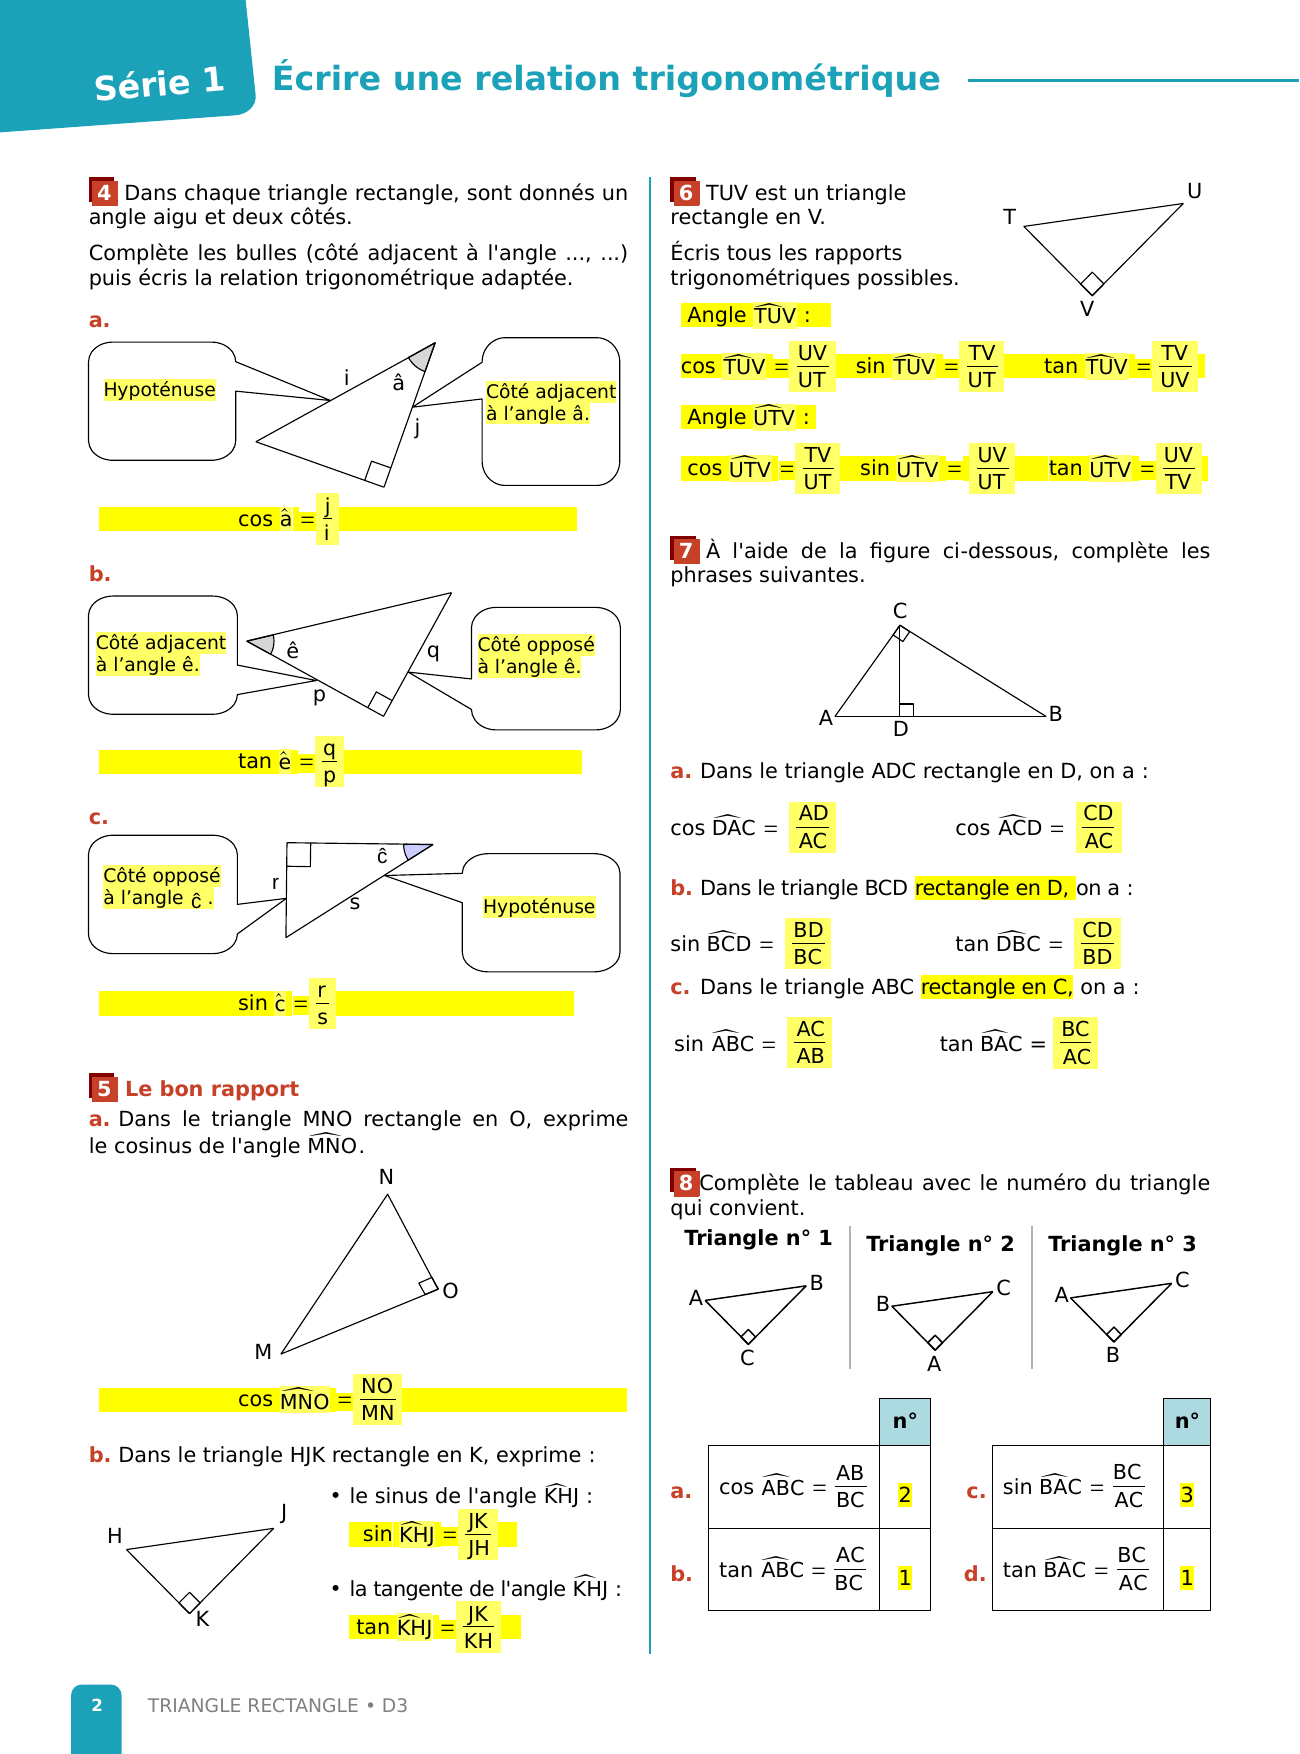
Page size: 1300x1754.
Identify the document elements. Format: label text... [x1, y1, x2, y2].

list cos = sin = tan = [836, 341, 959, 392]
table_header [992, 1398, 1163, 1445]
table_cell b. [670, 1528, 708, 1610]
list Dans le triangle MNO rectangle en O, exprime le cosinus de l'angle [88, 1107, 629, 1159]
list cos = sin = tan = [681, 341, 789, 392]
list la tangente de l'angle : tan = [88, 1560, 629, 1653]
table_cell cos = [709, 1446, 879, 1527]
table_cell 1 [880, 1529, 930, 1610]
table_cell 3 [1164, 1446, 1210, 1527]
list [836, 802, 926, 853]
table_cell tan = [709, 1529, 879, 1610]
list cos = [670, 802, 789, 853]
list Dans le triangle HJK rectangle en K, exprime : [88, 1443, 629, 1467]
list [339, 493, 629, 545]
list [402, 1374, 629, 1425]
list [1121, 918, 1211, 969]
table_header [931, 1398, 954, 1445]
table_cell 1 [1164, 1529, 1210, 1610]
list sin = [670, 918, 785, 969]
table_cell [931, 1445, 954, 1527]
table_header [709, 1398, 879, 1445]
table_cell tan = [993, 1529, 1163, 1610]
list [831, 918, 926, 969]
table_header [670, 1398, 708, 1445]
list cos = sin = tan = [1015, 443, 1156, 494]
text Triangle n° 3 [1034, 1232, 1211, 1256]
text Écris tous les rapports trigonométriques possibles. [670, 241, 1084, 290]
subtitle TUV est un triangle rectangle en V. [670, 177, 1211, 229]
list le sinus de l'angle : sin = [88, 1467, 629, 1560]
list tan = [99, 736, 315, 787]
list cos = sin = tan = [681, 443, 795, 494]
list Dans le triangle ABC rectangle en C, on a : [670, 975, 1211, 999]
text [1100, 241, 1211, 290]
text Triangle n° 1 [670, 1226, 847, 1250]
table_header tan = [940, 1000, 1211, 1116]
list cos = [99, 1374, 353, 1425]
list tan = [955, 918, 1074, 969]
table_header n° [880, 1399, 930, 1445]
text Complète les bulles (côté adjacent à l'angle ..., ...) puis écris la relation trigonométrique adaptée. [88, 241, 629, 290]
table_header n° [1164, 1399, 1210, 1445]
table_cell 2 [880, 1446, 930, 1527]
list [344, 736, 629, 787]
list Angle [681, 404, 753, 431]
list cos = sin = tan = [1198, 341, 1211, 392]
subtitle Le bon rapport [114, 1073, 629, 1101]
list [1122, 802, 1211, 853]
list sin = [99, 978, 309, 1029]
subtitle Dans chaque triangle rectangle, sont donnés un angle aigu et deux côtés. [88, 177, 629, 229]
subtitle Complète le tableau avec le numéro du triangle qui convient. [670, 1168, 1211, 1220]
list cos = sin = tan = [1004, 341, 1152, 392]
text [1041, 241, 1144, 282]
list [336, 978, 629, 1029]
list Dans le triangle BCD rectangle en D, on a : [670, 859, 1211, 900]
table_cell a. [670, 1445, 708, 1527]
list cos = sin = tan = [1202, 443, 1211, 494]
table_header [954, 1398, 992, 1445]
subtitle À l'aide de la figure ci‑dessous, complète les phrases suivantes. [670, 536, 1211, 588]
table_cell c. [954, 1445, 992, 1527]
list cos = [99, 493, 316, 545]
table_cell sin = [993, 1446, 1163, 1527]
table_cell [931, 1528, 954, 1610]
table_cell d. [954, 1528, 992, 1610]
table_header sin = [674, 1000, 939, 1116]
list cos = sin = tan = [840, 443, 969, 494]
list Angle : [681, 302, 753, 329]
text Triangle n° 2 [852, 1232, 1028, 1256]
list Angle : [797, 302, 1211, 329]
list cos = [955, 802, 1076, 853]
list : [796, 404, 1211, 431]
list Dans le triangle ADC rectangle en D, on a : [670, 759, 1211, 784]
